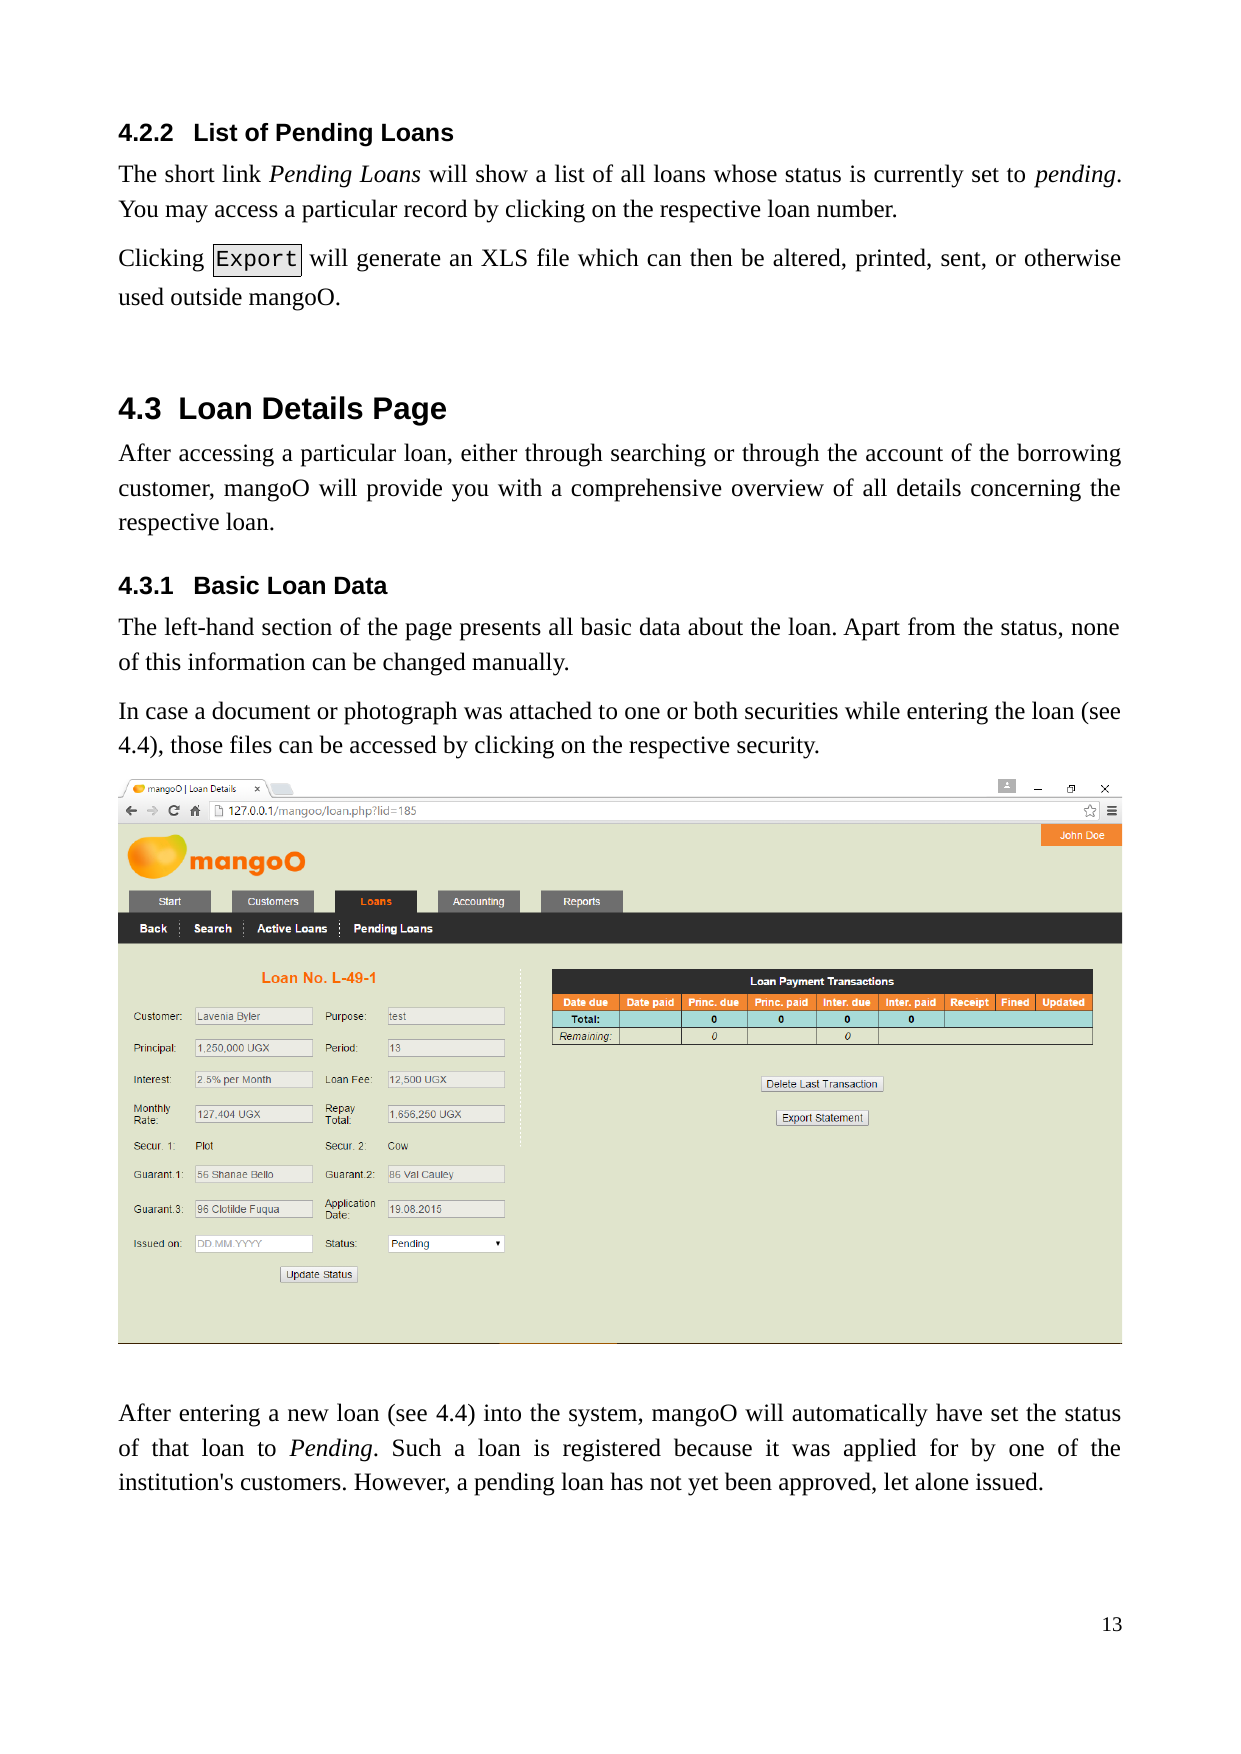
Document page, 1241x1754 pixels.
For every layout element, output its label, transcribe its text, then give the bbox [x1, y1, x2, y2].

text The short link Pending Loans will show a list of all loans whose status is currently set to pending. You may access a particular record by clicking on the respective loan number. [118, 159, 1122, 223]
subtitle Loan Details Page [118, 390, 1122, 426]
text The left-hand section of the page presents all basic data about the loan. Apart from the status, none of this information can be changed manually. [118, 612, 1122, 675]
text In case a document or photograph was attached to one or both securities while entering the loan (see 4.4), those files can be accessed by clicking on the respective security. [118, 696, 1122, 759]
text After entering a new loan (see 4.4) into the system, mangoO will automatically have set the status of that loan to Pending. Such a loan is registered because it was applied for by one of the institution's customers. However, a pending loan has not yet been approved, let alone issued. [118, 1398, 1122, 1496]
text After accessing a particular loan, either through searching or through the account of the borrowing customer, mangoO will provide you with a comprehensive overview of all details concerning the respective loan. [118, 438, 1122, 536]
subtitle List of Pending Loans [118, 118, 1122, 147]
subtitle Basic Loan Data [118, 571, 1122, 600]
text Clicking Export will generate an XLS file which can then be altered, printed, sent, or otherwise used outside mangoO. [118, 243, 1122, 311]
picture [118, 779, 1123, 1344]
